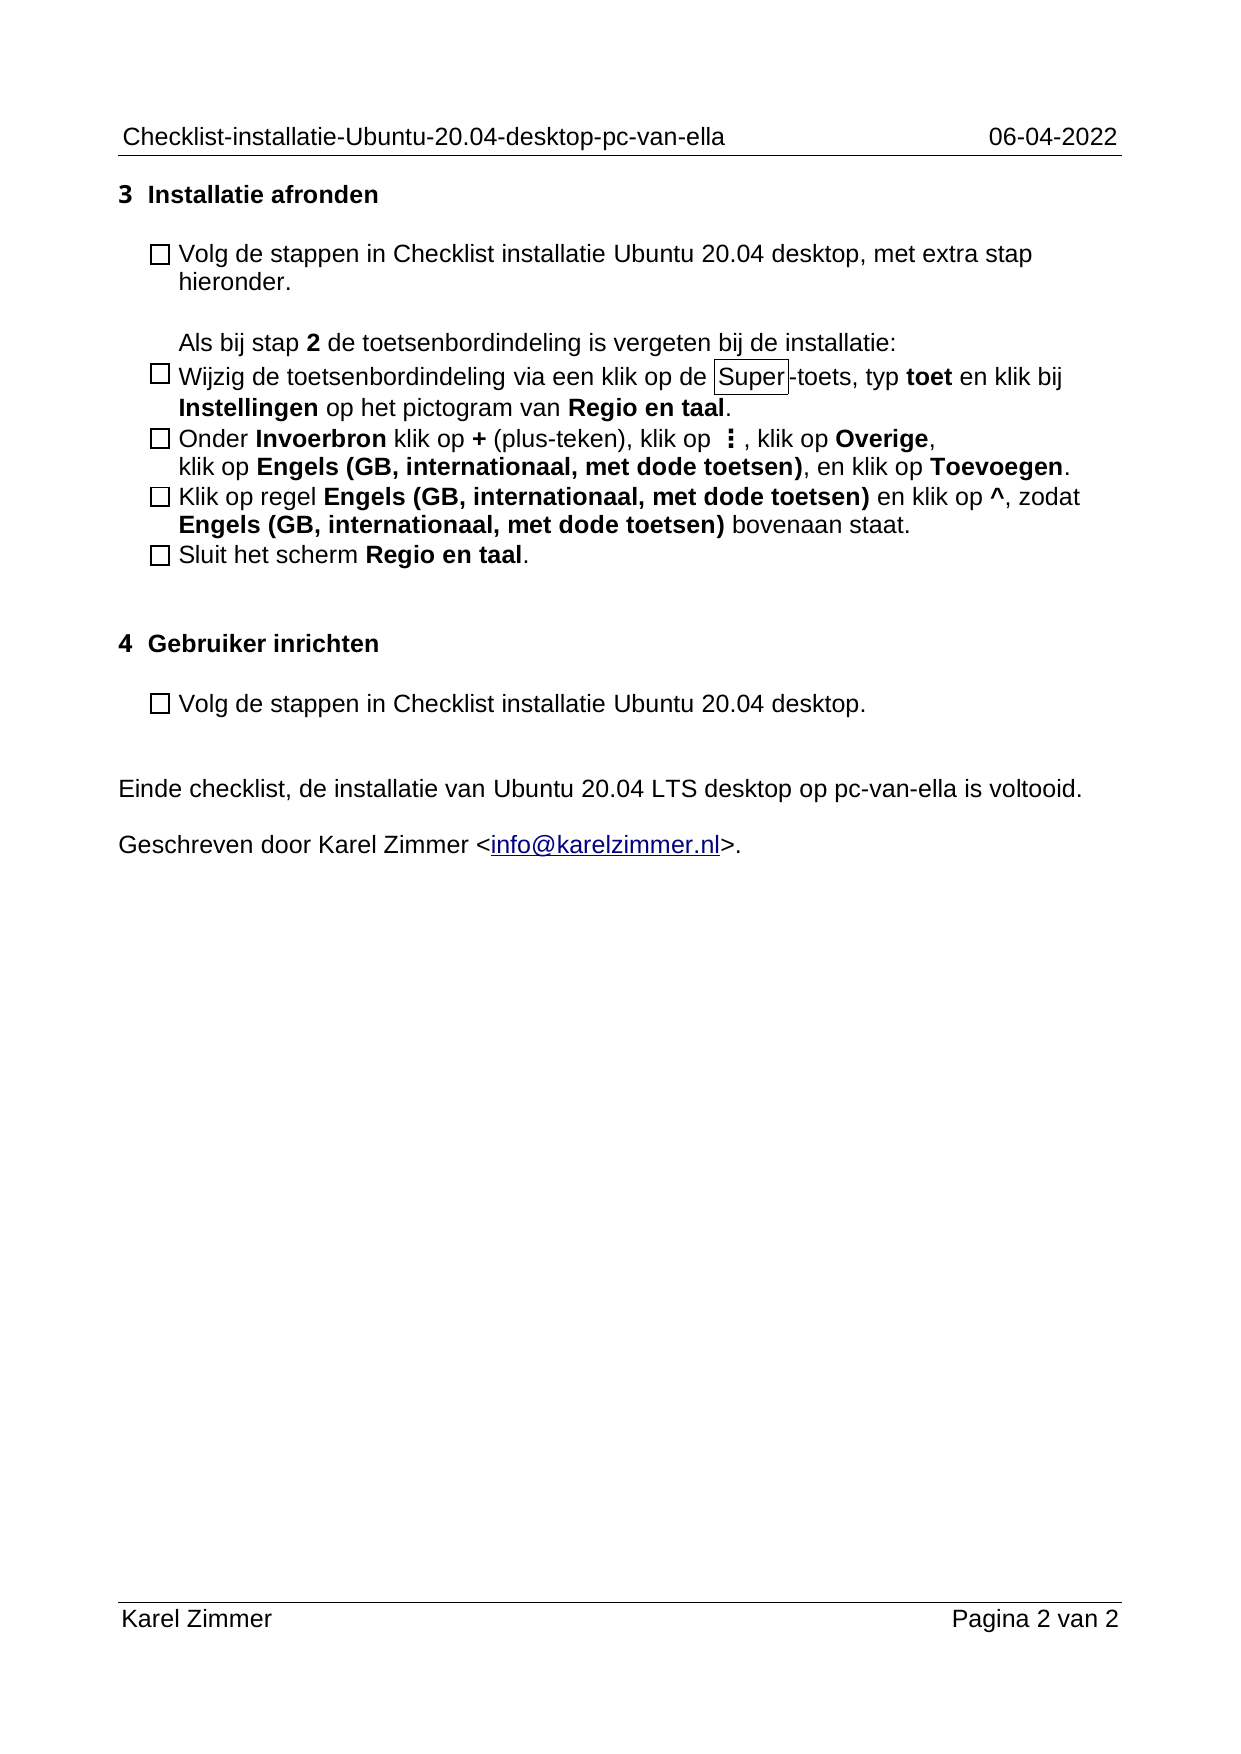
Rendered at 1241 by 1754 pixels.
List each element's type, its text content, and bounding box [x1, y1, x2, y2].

table_cell Als bij stap 2 de toetsenbordindeling is vergeten bij de installatie: [177, 328, 1120, 358]
table_cell [141, 482, 177, 540]
table_cell Sluit het scherm Regio en taal. [177, 540, 1120, 570]
table_cell Wijzig de toetsenbordindeling via een klik op de Super-toets, typ toet en klik bij Instellingen op het pictogram van Regio en taal. [177, 358, 1120, 423]
table_cell Klik op regel Engels (GB, internationaal, met dode toetsen) en klik op ^, zodat Engels (GB, internationaal, met dode toetsen) bovenaan staat. [177, 482, 1120, 540]
table_header Volg de stappen in Checklist installatie Ubuntu 20.04 desktop. [177, 689, 1120, 719]
table_cell [141, 358, 177, 423]
text Einde checklist, de installatie van Ubuntu 20.04 LTS desktop op pc-van-ella is voltooid. [118, 775, 1122, 803]
table_cell [177, 298, 1120, 328]
list Gebruiker inrichten [118, 626, 1122, 660]
table_cell [141, 328, 177, 358]
table_header [141, 689, 177, 719]
table_header [141, 239, 177, 297]
table_cell Onder Invoerbron klik op + (plus-teken), klik op ⋮, klik op Overige, klik op Engels (GB, internationaal, met dode toetsen), en klik op Toevoegen. [177, 424, 1120, 482]
table_cell [141, 298, 177, 328]
text Geschreven door Karel Zimmer <info@karelzimmer.nl>. [118, 831, 1122, 859]
table_cell [141, 540, 177, 570]
table_cell [141, 424, 177, 482]
list Installatie afronden [118, 177, 1122, 211]
table_header Volg de stappen in Checklist installatie Ubuntu 20.04 desktop, met extra stap hieronder. [177, 239, 1120, 297]
